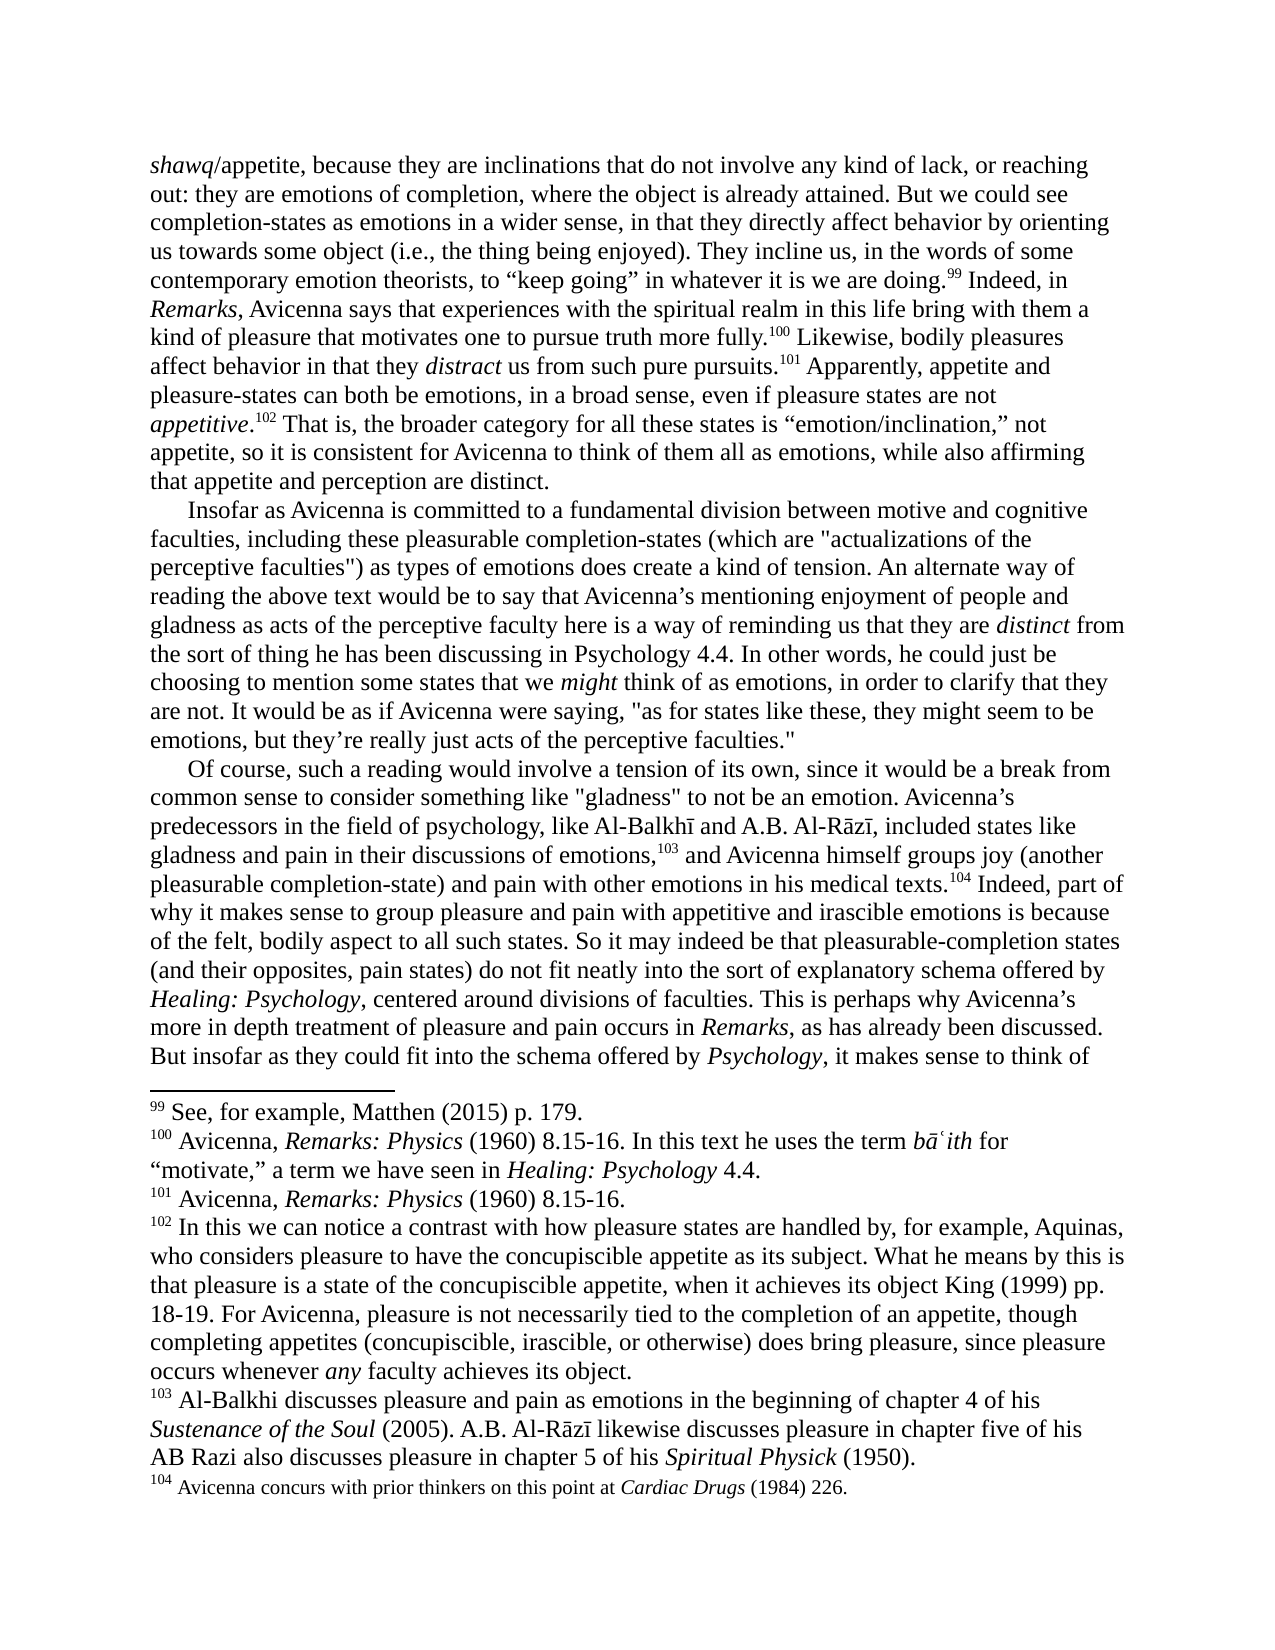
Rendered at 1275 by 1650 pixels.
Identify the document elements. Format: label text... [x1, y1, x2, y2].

text Insofar as Avicenna is committed to a fundamental division between motive and cognitive faculties, including these pleasurable completion-states (which are "actualizations of the perceptive faculties") as types of emotions does create a kind of tension. An alternate way of reading the above text would be to say that Avicenna’s mentioning enjoyment of people and gladness as acts of the perceptive faculty here is a way of reminding us that they are distinct from the sort of thing he has been discussing in Psychology 4.4. In other words, he could just be choosing to mention some states that we might think of as emotions, in order to clarify that they are not. It would be as if Avicenna were saying, "as for states like these, they might seem to be emotions, but they’re really just acts of the perceptive faculties." [150, 495, 1125, 754]
text Of course, such a reading would involve a tension of its own, since it would be a break from common sense to consider something like "gladness" to not be an emotion. Avicenna’s predecessors in the field of psychology, like Al-Balkhī and A.B. Al-Rāzī, included states like gladness and pain in their discussions of emotions, and Avicenna himself groups joy (another pleasurable completion-state) and pain with other emotions in his medical texts. Indeed, part of why it makes sense to group pleasure and pain with appetitive and irascible emotions is because of the felt, bodily aspect to all such states. So it may indeed be that pleasurable-completion states (and their opposites, pain states) do not fit neatly into the sort of explanatory schema offered by Healing: Psychology, centered around divisions of faculties. This is perhaps why Avicenna’s more in depth treatment of pleasure and pain occurs in Remarks, as has already been discussed. But insofar as they could fit into the schema offered by Psychology, it makes sense to think of [150, 754, 1125, 1070]
text See, for example, Matthen (2015) p. 179. [150, 1097, 1125, 1126]
text shawq/appetite, because they are inclinations that do not involve any kind of lack, or reaching out: they are emotions of completion, where the object is already attained. But we could see completion-states as emotions in a wider sense, in that they directly affect behavior by orienting us towards some object (i.e., the thing being enjoyed). They incline us, in the words of some contemporary emotion theorists, to “keep going” in whatever it is we are doing. Indeed, in Remarks, Avicenna says that experiences with the spiritual realm in this life bring with them a kind of pleasure that motivates one to pursue truth more fully. Likewise, bodily pleasures affect behavior in that they distract us from such pure pursuits. Apparently, appetite and pleasure-states can both be emotions, in a broad sense, even if pleasure states are not appetitive. That is, the broader category for all these states is “emotion/inclination,” not appetite, so it is consistent for Avicenna to think of them all as emotions, while also affirming that appetite and perception are distinct. [150, 150, 1125, 495]
text Al-Balkhi discusses pleasure and pain as emotions in the beginning of chapter 4 of his Sustenance of the Soul (2005). A.B. Al-Rāzī likewise discusses pleasure in chapter five of his AB Razi also discusses pleasure in chapter 5 of his Spiritual Physick (1950). [150, 1385, 1125, 1471]
text Avicenna, Remarks: Physics (1960) 8.15-16. In this text he uses the term bāʿith for “motivate,” a term we have seen in Healing: Psychology 4.4. [150, 1126, 1125, 1184]
text Avicenna concurs with prior thinkers on this point at Cardiac Drugs (1984) 226. [150, 1471, 1125, 1500]
text Avicenna, Remarks: Physics (1960) 8.15-16. [150, 1184, 1125, 1212]
text In this we can notice a contrast with how pleasure states are handled by, for example, Aquinas, who considers pleasure to have the concupiscible appetite as its subject. What he means by this is that pleasure is a state of the concupiscible appetite, when it achieves its object King (1999) pp. 18-19. For Avicenna, pleasure is not necessarily tied to the completion of an appetite, though completing appetites (concupiscible, irascible, or otherwise) does bring pleasure, since pleasure occurs whenever any faculty achieves its object. [150, 1212, 1125, 1385]
